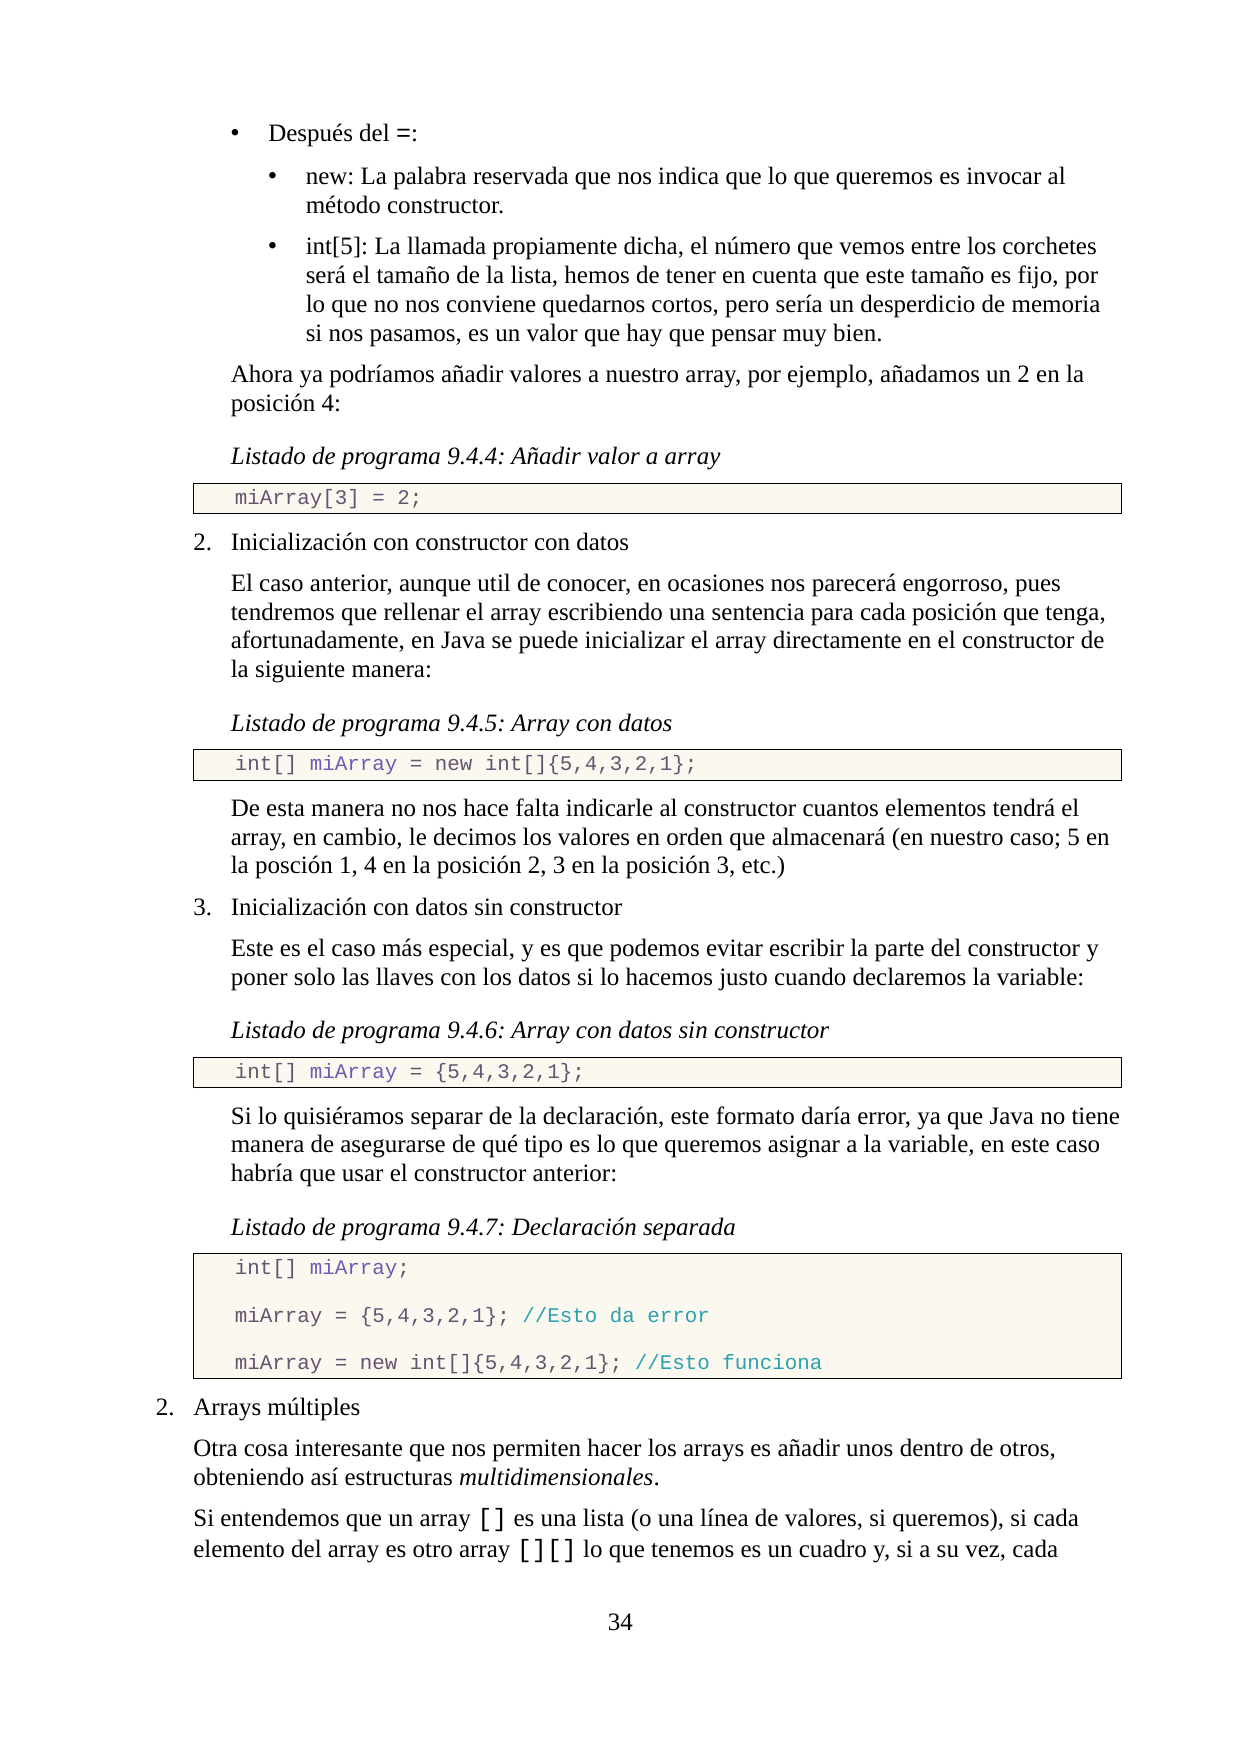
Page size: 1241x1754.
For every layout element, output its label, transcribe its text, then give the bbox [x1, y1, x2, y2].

list miArray = new int[]{5,4,3,2,1}; //Esto funciona [194, 1348, 1121, 1378]
list int[] miArray; [194, 1254, 1121, 1277]
list int[] miArray = {5,4,3,2,1}; [194, 1058, 1121, 1087]
list De esta manera no nos hace falta indicarle al constructor cuantos elementos tendrá el array, en cambio, le decimos los valores en orden que almacenará (en nuestro caso; 5 en la posción 1, 4 en la posición 2, 3 en la posición 3, etc.) [193, 793, 1122, 879]
list Listado de programa 9.4.6: Array con datos sin constructor [193, 1016, 1122, 1044]
list Listado de programa 9.4.4: Añadir valor a array [193, 441, 1122, 470]
list Otra cosa interesante que nos permiten hacer los arrays es añadir unos dentro de otros, obteniendo así estructuras multidimensionales. [156, 1433, 1122, 1491]
list int[5]: La llamada propiamente dicha, el número que vemos entre los corchetes será el tamaño de la lista, hemos de tener en cuenta que este tamaño es fijo, por lo que no nos conviene quedarnos cortos, pero sería un desperdicio de memoria si nos pasamos, es un valor que hay que pensar muy bien. [268, 231, 1122, 346]
list miArray = {5,4,3,2,1}; //Esto da error [194, 1301, 1121, 1324]
list El caso anterior, aunque util de conocer, en ocasiones nos parecerá engorroso, pues tendremos que rellenar el array escribiendo una sentencia para cada posición que tenga, afortunadamente, en Java se puede inicializar el array directamente en el constructor de la siguiente manera: [193, 568, 1122, 683]
list Listado de programa 9.4.7: Declaración separada [193, 1212, 1122, 1241]
list Si lo quisiéramos separar de la declaración, este formato daría error, ya que Java no tiene manera de asegurarse de qué tipo es lo que queremos asignar a la variable, en este caso habría que usar el constructor anterior: [193, 1101, 1122, 1187]
list new: La palabra reservada que nos indica que lo que queremos es invocar al método constructor. [268, 161, 1122, 219]
list Si entendemos que un array [] es una lista (o una línea de valores, si queremos), si cada elemento del array es otro array [][] lo que tenemos es un cuadro y, si a su vez, cada [156, 1503, 1122, 1565]
list Ahora ya podríamos añadir valores a nuestro array, por ejemplo, añadamos un 2 en la posición 4: [193, 359, 1122, 416]
list miArray[3] = 2; [194, 484, 1121, 513]
list Arrays múltiples [156, 1392, 1122, 1421]
list Después del =: [231, 118, 1122, 149]
list Inicialización con constructor con datos [193, 527, 1122, 555]
list Inicialización con datos sin constructor [193, 892, 1122, 921]
list int[] miArray = new int[]{5,4,3,2,1}; [194, 750, 1121, 780]
list Este es el caso más especial, y es que podemos evitar escribir la parte del constructor y poner solo las llaves con los datos si lo hacemos justo cuando declaremos la variable: [193, 933, 1122, 991]
list Listado de programa 9.4.5: Array con datos [193, 708, 1122, 737]
